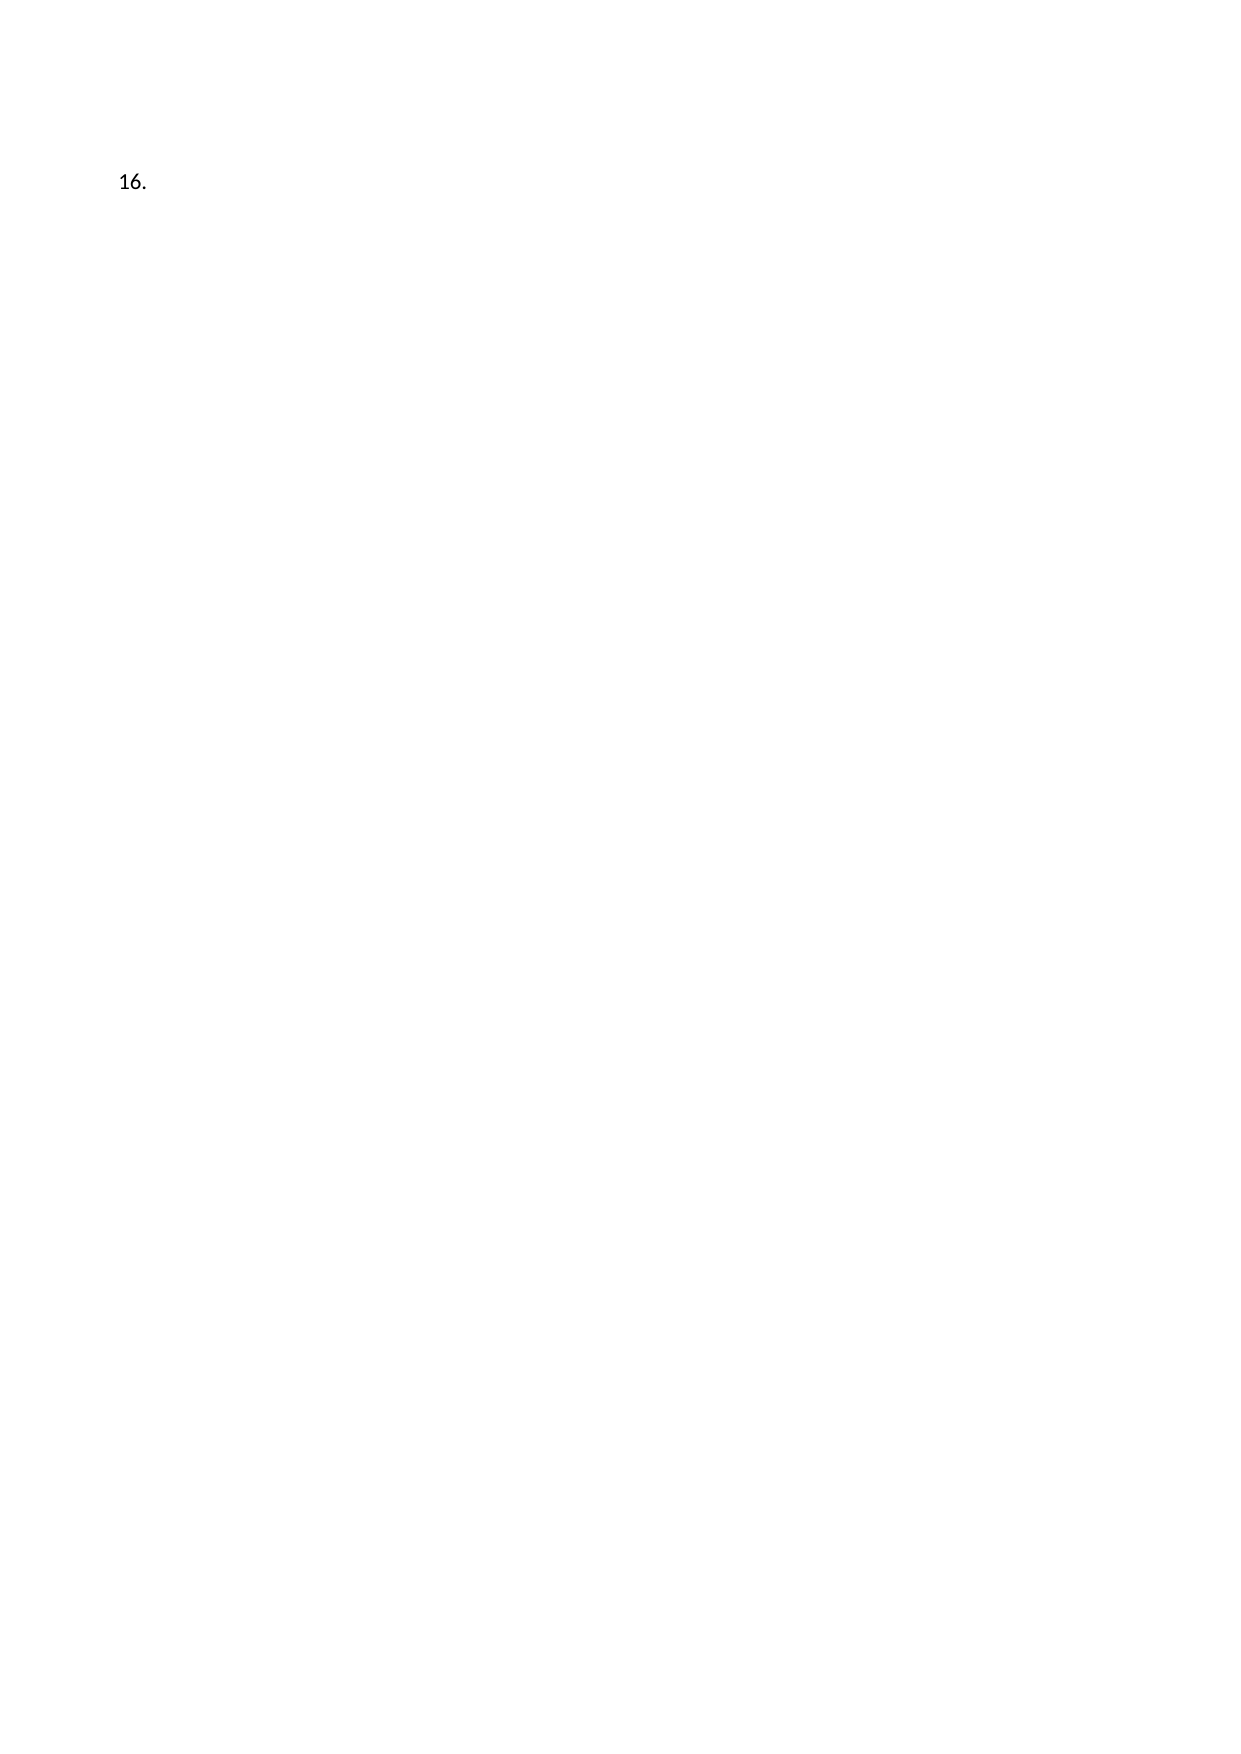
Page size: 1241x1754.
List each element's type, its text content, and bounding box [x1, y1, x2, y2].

text 16. [118, 167, 1122, 195]
